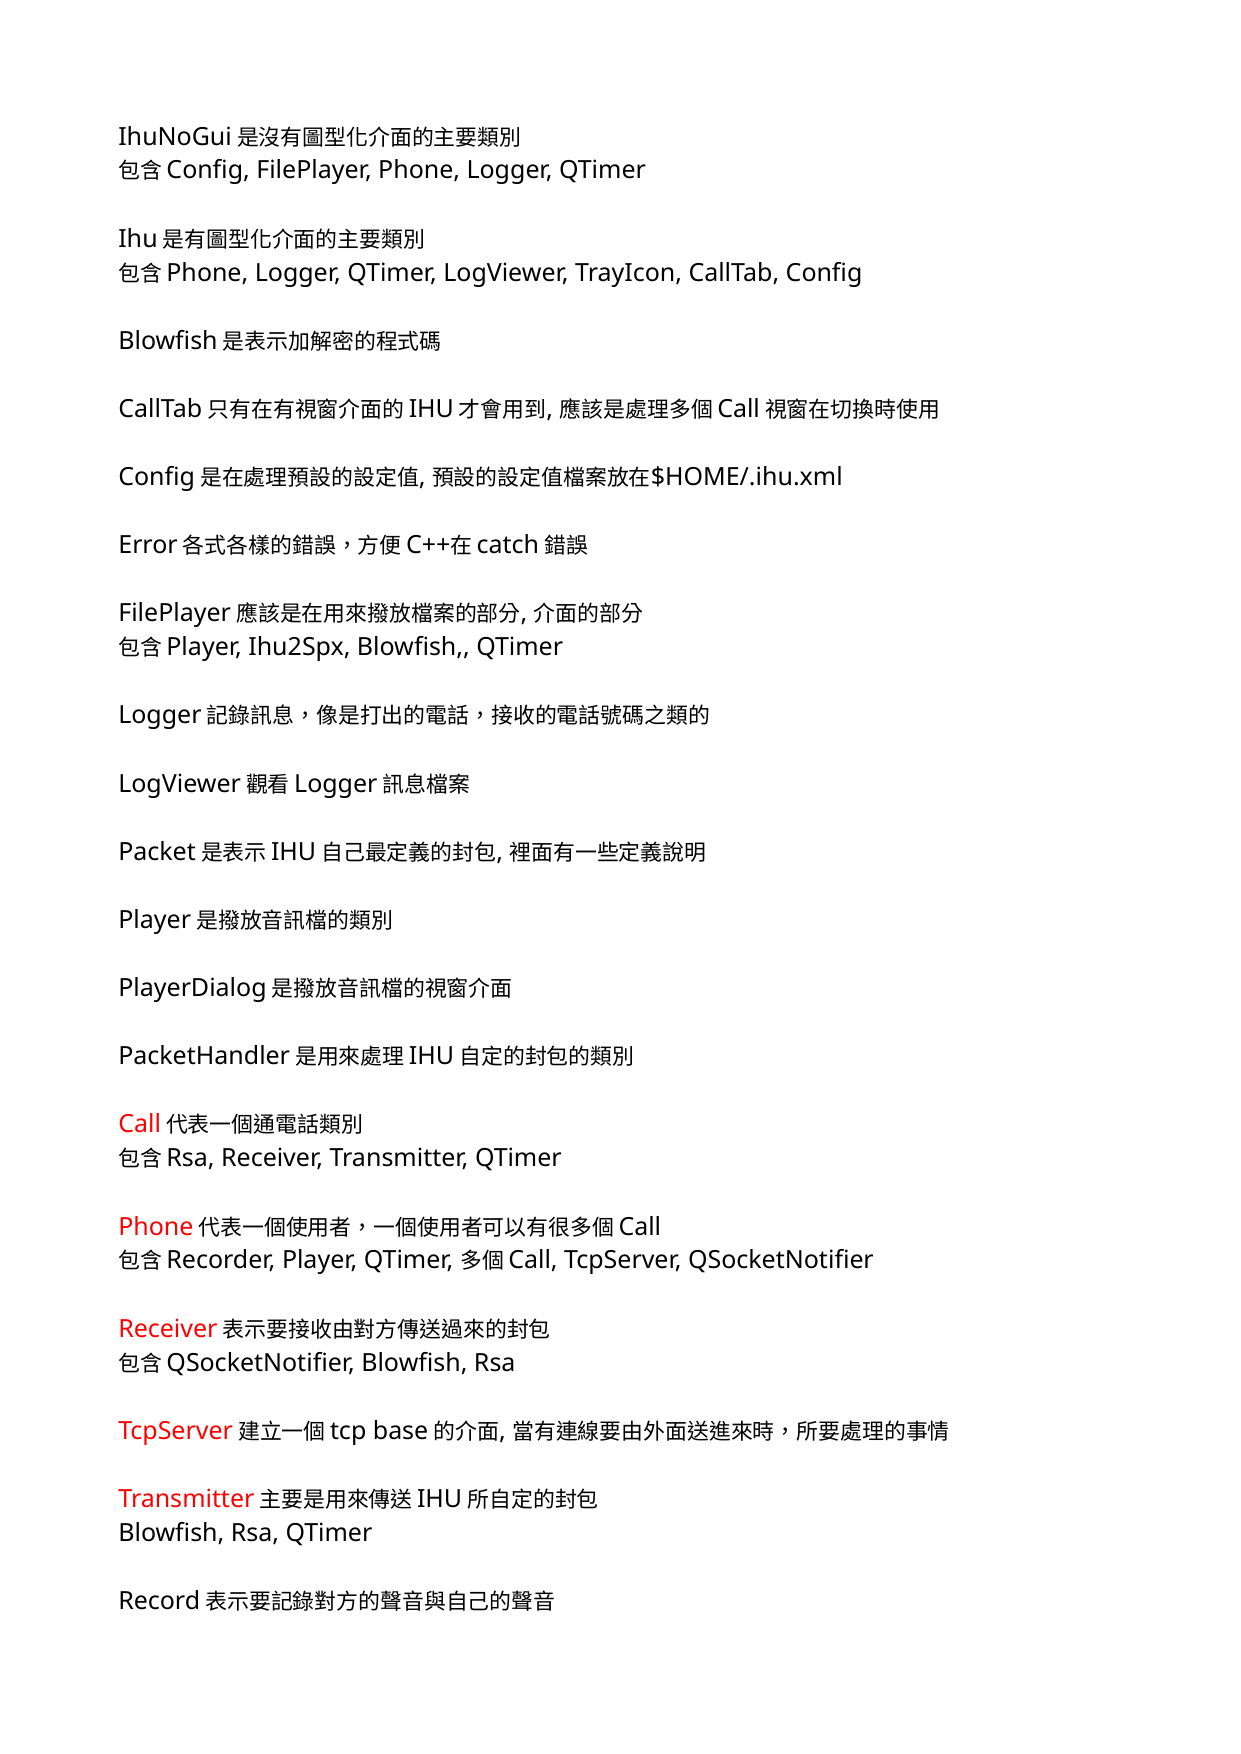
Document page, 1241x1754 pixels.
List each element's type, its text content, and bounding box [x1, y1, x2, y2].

text PacketHandler是用來處理IHU自定的封包的類別 [118, 1038, 1122, 1072]
text Record表示要記錄對方的聲音與自己的聲音 [118, 1583, 1122, 1617]
text 包含QSocketNotifier, Blowfish, Rsa [118, 1344, 1122, 1378]
text PlayerDialog是撥放音訊檔的視窗介面 [118, 970, 1122, 1004]
text Call代表一個通電話類別 [118, 1106, 1122, 1140]
text Error各式各樣的錯誤，方便C++在catch錯誤 [118, 527, 1122, 561]
text TcpServer建立一個tcp base的介面, 當有連線要由外面送進來時，所要處理的事情 [118, 1412, 1122, 1447]
text Blowfish, Rsa, QTimer [118, 1515, 1122, 1549]
text Blowfish是表示加解密的程式碼 [118, 322, 1122, 357]
text 包含Recorder, Player, QTimer, 多個Call, TcpServer, QSocketNotifier [118, 1242, 1122, 1276]
text Receiver表示要接收由對方傳送過來的封包 [118, 1310, 1122, 1344]
text 包含Player, Ihu2Spx, Blowfish,, QTimer [118, 629, 1122, 663]
text 包含Phone, Logger, QTimer, LogViewer, TrayIcon, CallTab, Config [118, 254, 1122, 288]
text Packet是表示IHU自己最定義的封包, 裡面有一些定義說明 [118, 833, 1122, 867]
text Config是在處理預設的設定值, 預設的設定值檔案放在$HOME/.ihu.xml [118, 459, 1122, 493]
text Player是撥放音訊檔的類別 [118, 902, 1122, 936]
text 包含Rsa, Receiver, Transmitter, QTimer [118, 1140, 1122, 1174]
text Phone代表一個使用者，一個使用者可以有很多個Call [118, 1208, 1122, 1242]
text IhuNoGui是沒有圖型化介面的主要類別 [118, 118, 1122, 152]
text Ihu是有圖型化介面的主要類別 [118, 220, 1122, 254]
text LogViewer觀看Logger訊息檔案 [118, 765, 1122, 799]
text FilePlayer應該是在用來撥放檔案的部分, 介面的部分 [118, 595, 1122, 629]
text Transmitter主要是用來傳送IHU所自定的封包 [118, 1481, 1122, 1515]
text 包含Config, FilePlayer, Phone, Logger, QTimer [118, 152, 1122, 186]
text Logger記錄訊息，像是打出的電話，接收的電話號碼之類的 [118, 697, 1122, 731]
text CallTab只有在有視窗介面的IHU才會用到, 應該是處理多個Call視窗在切換時使用 [118, 391, 1122, 425]
